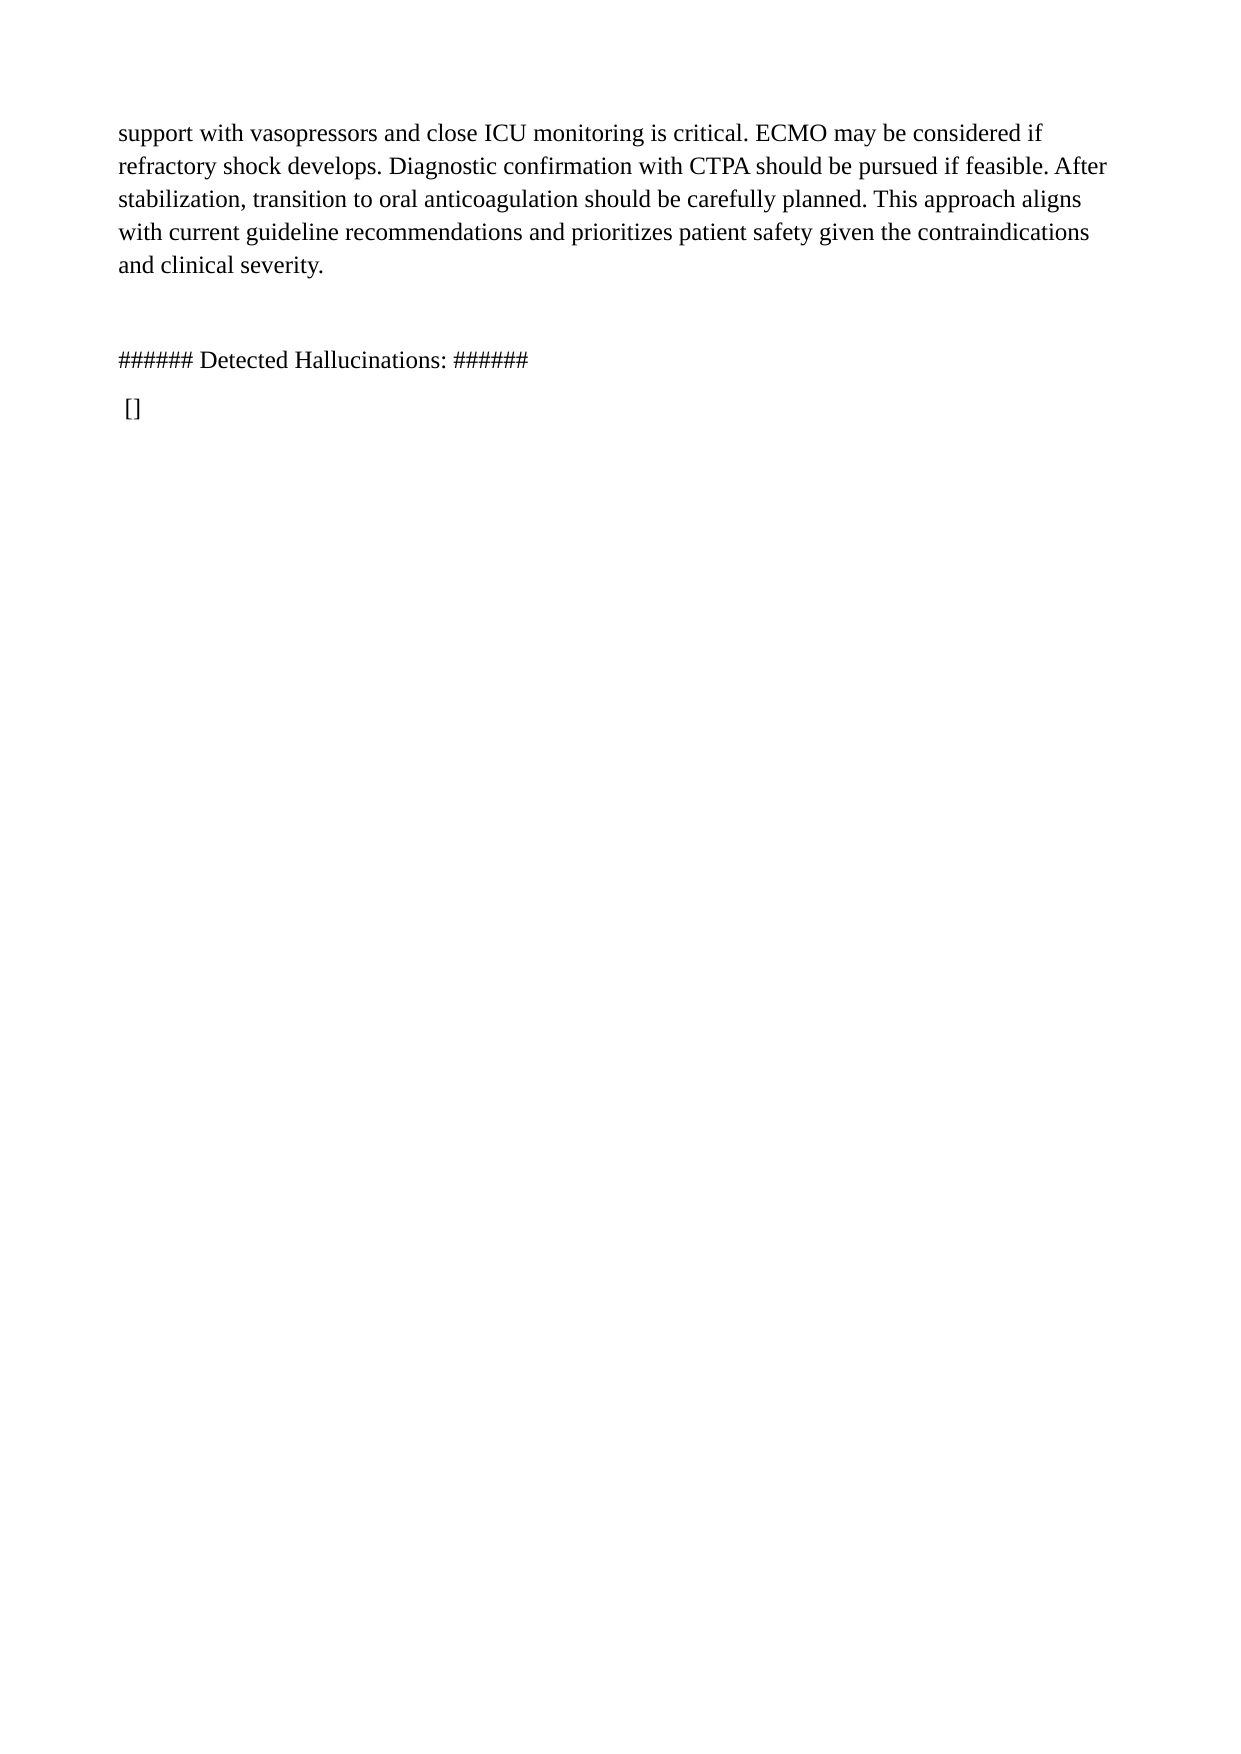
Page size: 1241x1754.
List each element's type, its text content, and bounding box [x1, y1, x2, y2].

text ###### Detected Hallucinations: ###### [118, 345, 1122, 374]
text support with vasopressors and close ICU monitoring is critical. ECMO may be considered if refractory shock develops. Diagnostic confirmation with CTPA should be pursued if feasible. After stabilization, transition to oral anticoagulation should be carefully planned. This approach aligns with current guideline recommendations and prioritizes patient safety given the contraindications and clinical severity. [118, 118, 1122, 279]
text [] [118, 393, 1122, 422]
